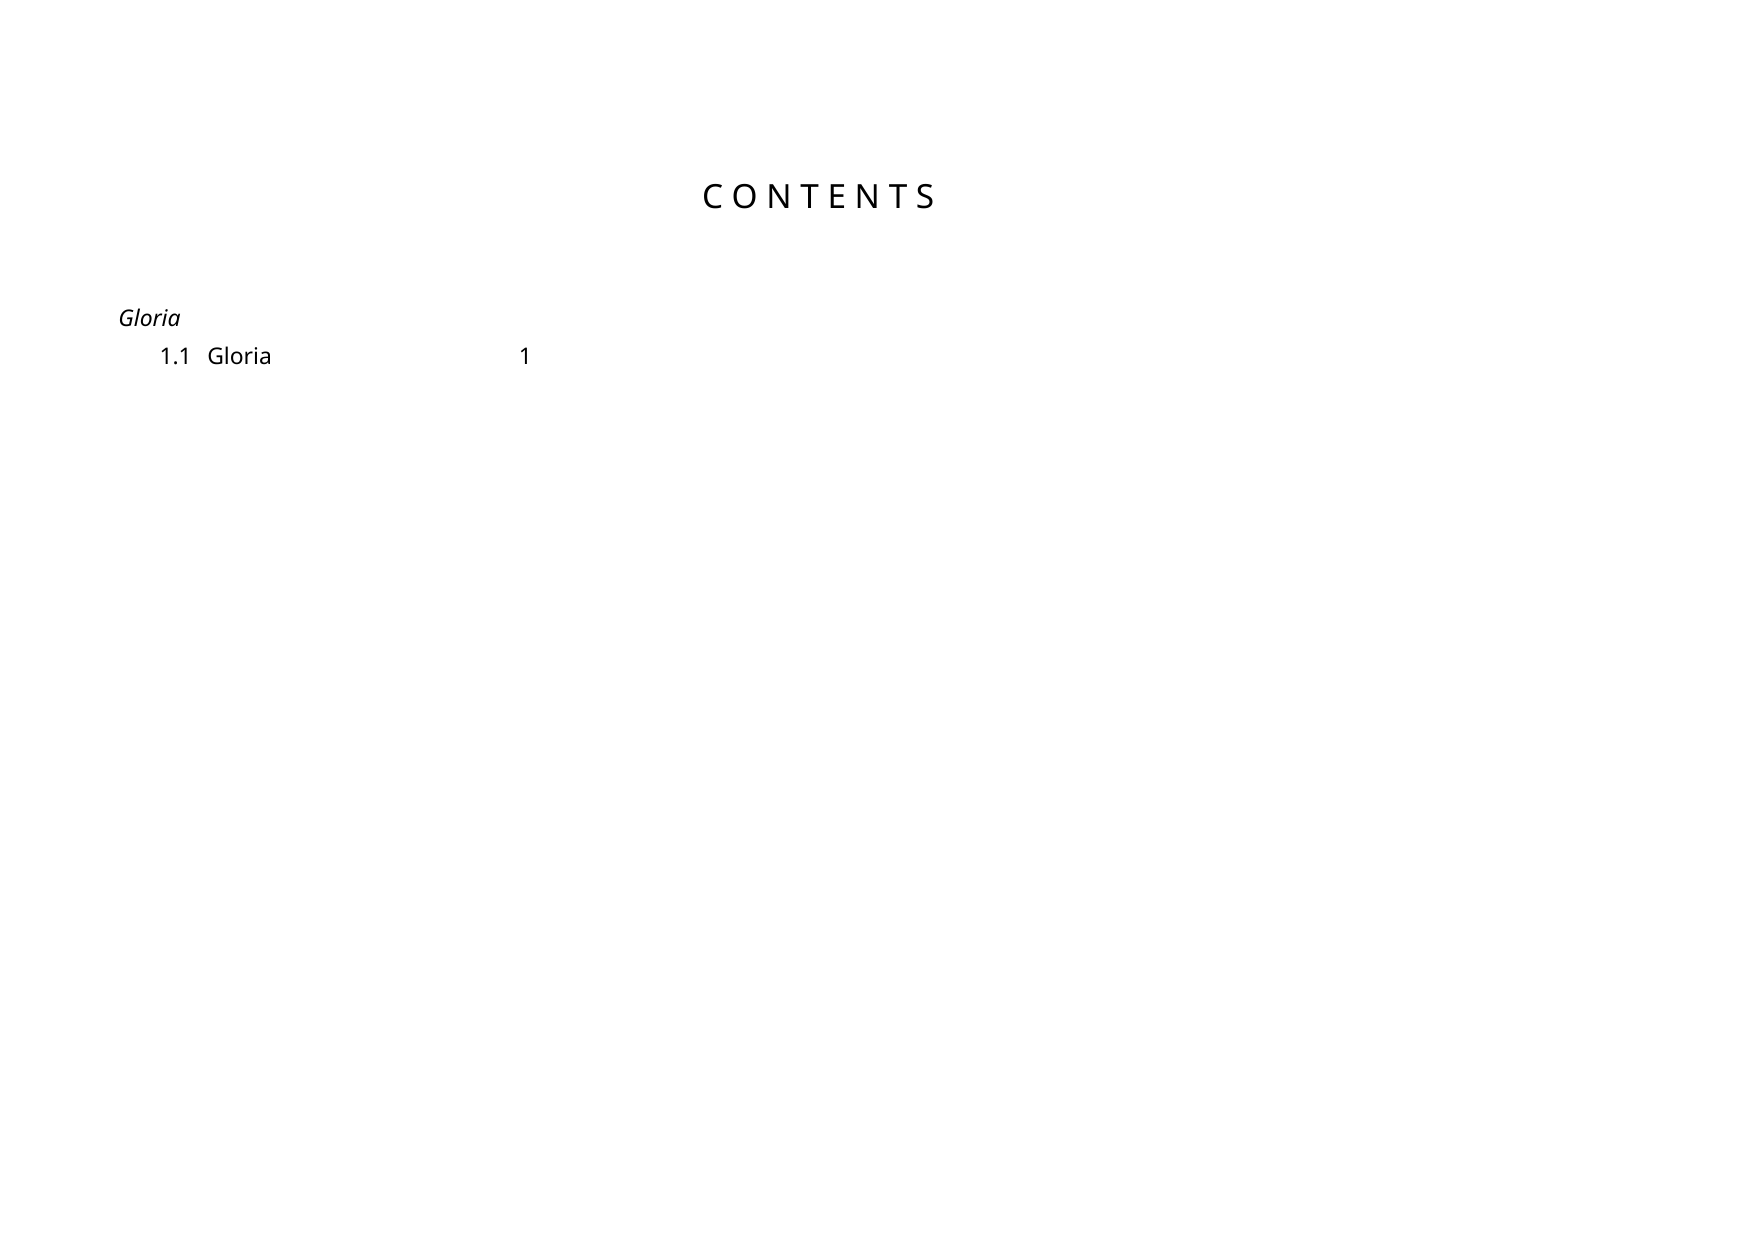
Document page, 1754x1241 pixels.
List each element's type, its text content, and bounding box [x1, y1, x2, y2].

text Gloria [118, 302, 1518, 333]
text C O N T E N T S [118, 118, 1518, 218]
text 1.1 Gloria 1 [118, 339, 1518, 408]
